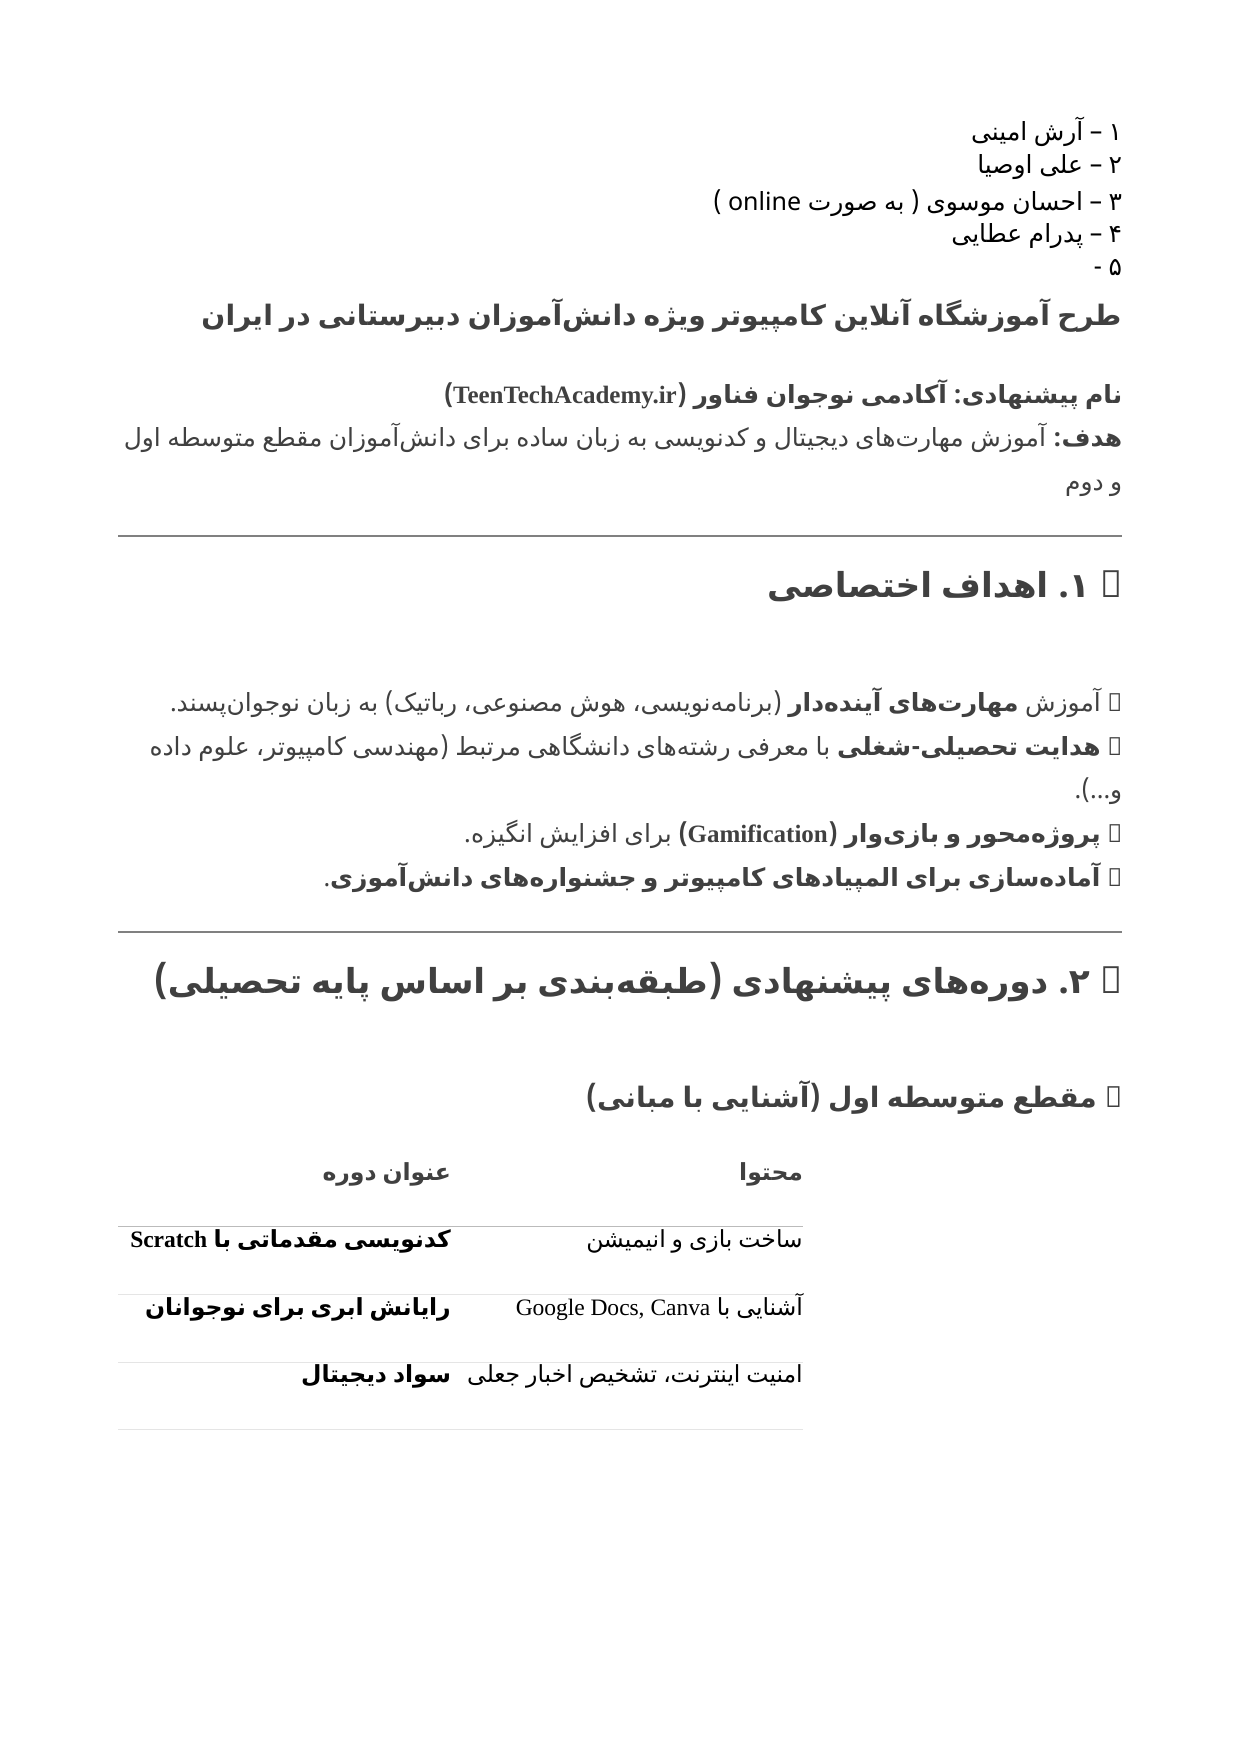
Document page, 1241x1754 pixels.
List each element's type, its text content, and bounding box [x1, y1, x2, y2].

table_cell سواد دیجیتال [118, 1363, 451, 1428]
subtitle 🔹 ۱. اهداف اختصاصی [118, 564, 1122, 613]
table_cell آشنایی با Google Docs, Canva [451, 1295, 803, 1362]
text ✅ آموزش مهارت‌های آینده‌دار (برنامه‌نویسی، هوش مصنوعی، رباتیک) به زبان نوجوان‌پسند. ✅ هدایت تحصیلی-شغلی با معرفی رشته‌های دانشگاهی مرتبط (مهندسی کامپیوتر، علوم داده و...). ✅ پروژه‌محور و بازی‌وار (Gamification) برای افزایش انگیزه. ✅ آماده‌سازی برای المپیادهای کامپیوتر و جشنواره‌های دانش‌آموزی. [118, 678, 1122, 897]
text ۳ – احسان موسوی ( به صورت online ) [118, 183, 1122, 220]
text ۱ – آرش امینی [118, 118, 1122, 151]
table_cell ساخت بازی و انیمیشن [451, 1227, 803, 1294]
table_cell کدنویسی مقدماتی با Scratch [118, 1227, 451, 1294]
text ۲ – علی اوصیا [118, 151, 1122, 183]
subtitle 🔹 ۲. دوره‌های پیشنهادی (طبقه‌بندی بر اساس پایه تحصیلی) [118, 960, 1122, 1009]
subtitle 🎯 مقطع متوسطه اول (آشنایی با مبانی) [118, 1082, 1122, 1119]
table_cell رایانش ابری برای نوجوانان [118, 1295, 451, 1362]
text نام پیشنهادی: آکادمی نوجوان فناور (TeenTechAcademy.ir) هدف: آموزش مهارت‌های دیجیتال و کدنویسی به زبان ساده برای دانش‌آموزان مقطع متوسطه اول و دوم [118, 369, 1122, 501]
text ۵ - [118, 253, 1122, 286]
table_header عنوان دوره [118, 1159, 451, 1226]
table_cell امنیت اینترنت، تشخیص اخبار جعلی [451, 1363, 803, 1428]
text ۴ – پدرام عطایی [118, 220, 1122, 253]
subtitle طرح آموزشگاه آنلاین کامپیوتر ویژه دانش‌آموزان دبیرستانی در ایران [118, 300, 1122, 337]
table_header محتوا [451, 1159, 803, 1226]
